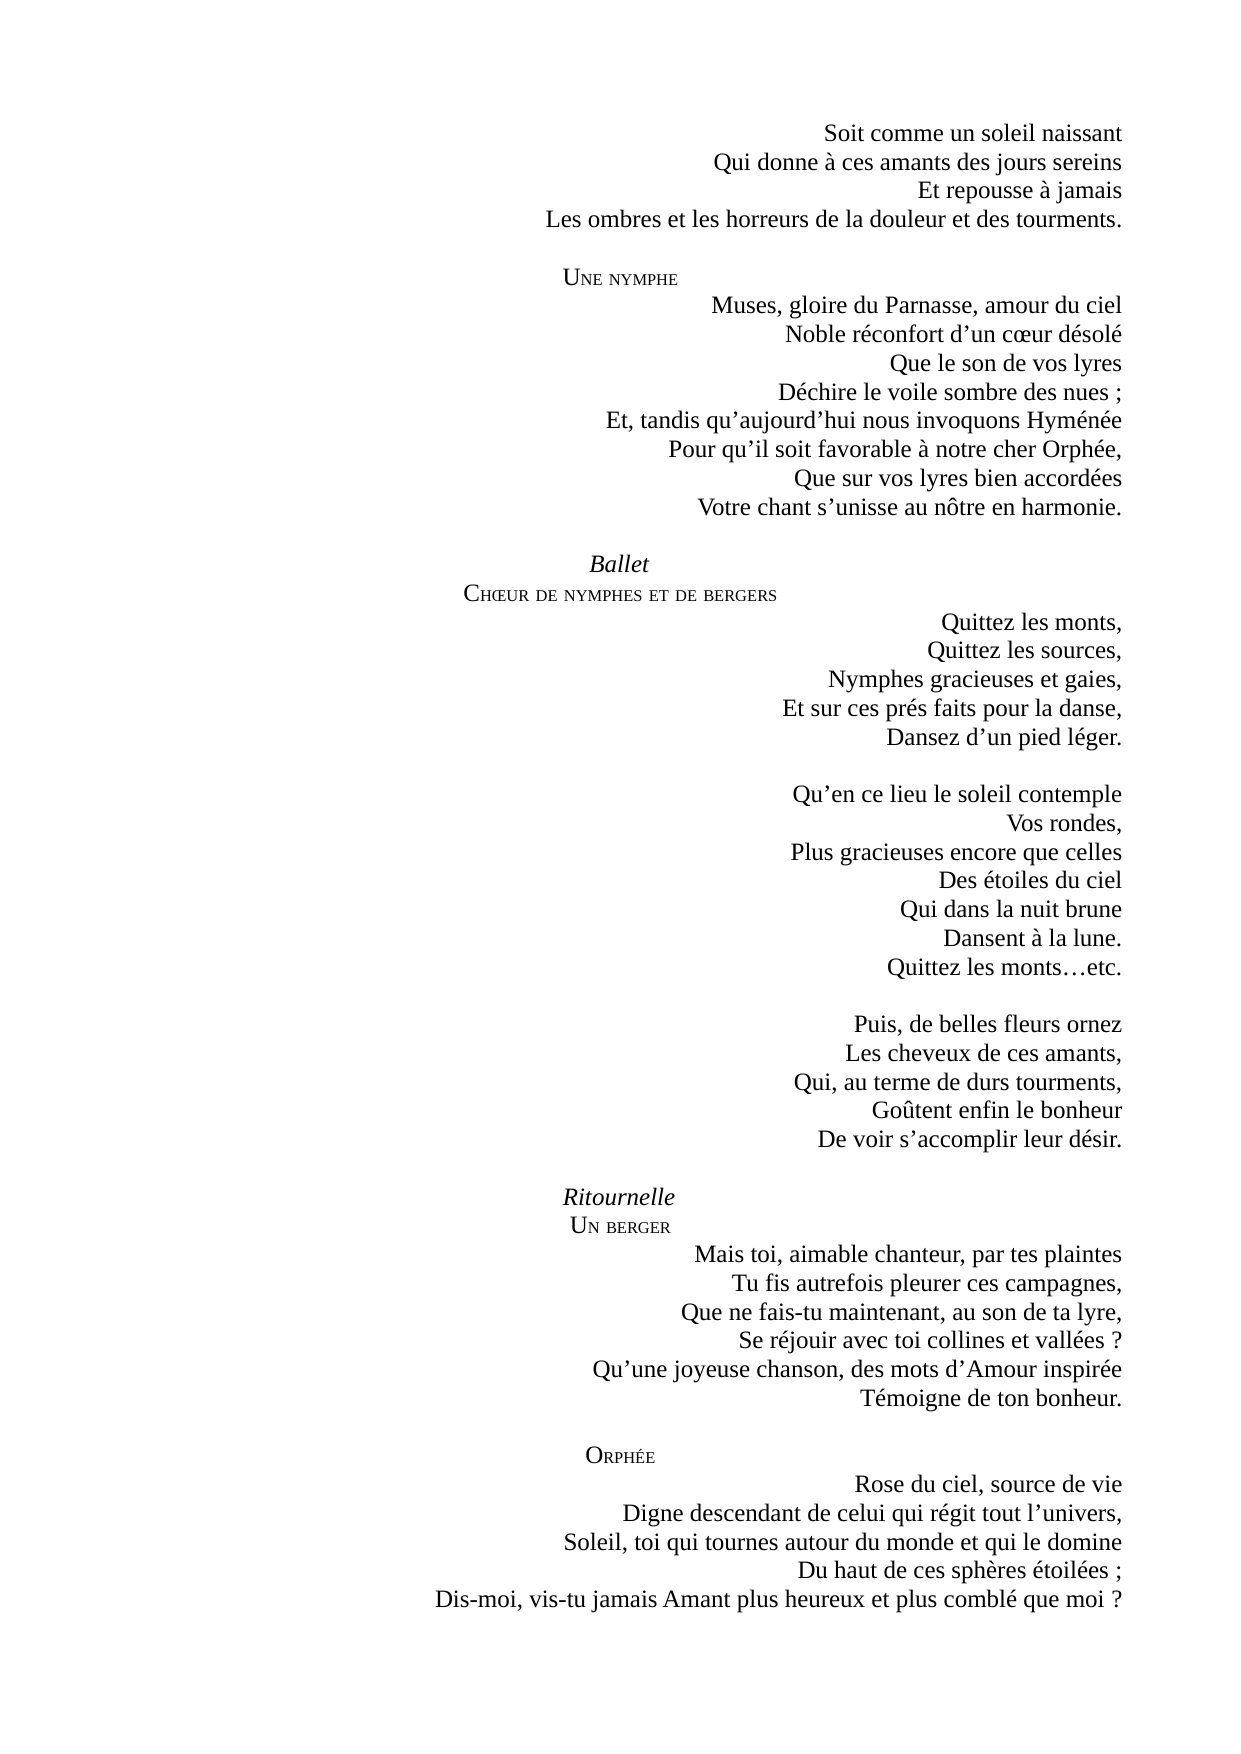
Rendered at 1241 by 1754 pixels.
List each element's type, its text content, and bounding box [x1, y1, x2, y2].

text Tu fis autrefois pleurer ces campagnes, [118, 1268, 1122, 1297]
text Se réjouir avec toi collines et vallées ? [118, 1326, 1122, 1354]
text Qui dans la nuit brune [118, 894, 1122, 923]
text Votre chant s’unisse au nôtre en harmonie. [118, 492, 1122, 521]
text Déchire le voile sombre des nues ; [118, 377, 1122, 406]
text Que ne fais-tu maintenant, au son de ta lyre, [118, 1297, 1122, 1326]
text De voir s’accomplir leur désir. [118, 1124, 1122, 1153]
text Quittez les sources, [118, 636, 1122, 664]
text Quittez les monts, [118, 607, 1122, 636]
text Un berger [118, 1211, 1122, 1239]
text Noble réconfort d’un cœur désolé [118, 319, 1122, 348]
text Les ombres et les horreurs de la douleur et des tourments. [118, 204, 1122, 233]
text Digne descendant de celui qui régit tout l’univers, [118, 1498, 1122, 1527]
text Et sur ces prés faits pour la danse, [118, 693, 1122, 722]
text Et repousse à jamais [118, 176, 1122, 204]
text Du haut de ces sphères étoilées ; [118, 1556, 1122, 1584]
text Qui donne à ces amants des jours sereins [118, 147, 1122, 176]
text Plus gracieuses encore que celles [118, 837, 1122, 866]
text Mais toi, aimable chanteur, par tes plaintes [118, 1239, 1122, 1268]
text Ballet [118, 549, 1122, 578]
text Goûtent enfin le bonheur [118, 1096, 1122, 1124]
text Qu’en ce lieu le soleil contemple [118, 779, 1122, 808]
text Une nymphe [118, 262, 1122, 291]
text Dansent à la lune. [118, 923, 1122, 952]
text Ritournelle [118, 1182, 1122, 1211]
text Qui, au terme de durs tourments, [118, 1067, 1122, 1096]
text Que sur vos lyres bien accordées [118, 463, 1122, 492]
text Rose du ciel, source de vie [118, 1469, 1122, 1498]
text Témoigne de ton bonheur. [118, 1383, 1122, 1412]
text Soleil, toi qui tournes autour du monde et qui le domine [118, 1527, 1122, 1556]
text Nymphes gracieuses et gaies, [118, 664, 1122, 693]
text Les cheveux de ces amants, [118, 1038, 1122, 1067]
text Qu’une joyeuse chanson, des mots d’Amour inspirée [118, 1354, 1122, 1383]
text Vos rondes, [118, 808, 1122, 837]
text Puis, de belles fleurs ornez [118, 1009, 1122, 1038]
text Que le son de vos lyres [118, 348, 1122, 377]
text Des étoiles du ciel [118, 866, 1122, 894]
text Et, tandis qu’aujourd’hui nous invoquons Hyménée [118, 406, 1122, 434]
text Pour qu’il soit favorable à notre cher Orphée, [118, 434, 1122, 463]
text Muses, gloire du Parnasse, amour du ciel [118, 291, 1122, 319]
text Chœur de nymphes et de bergers [118, 578, 1122, 607]
text Quittez les monts…etc. [118, 952, 1122, 981]
text Orphée [118, 1441, 1122, 1469]
text Dansez d’un pied léger. [118, 722, 1122, 751]
text Soit comme un soleil naissant [118, 118, 1122, 147]
text Dis-moi, vis-tu jamais Amant plus heureux et plus comblé que moi ? [118, 1584, 1122, 1613]
